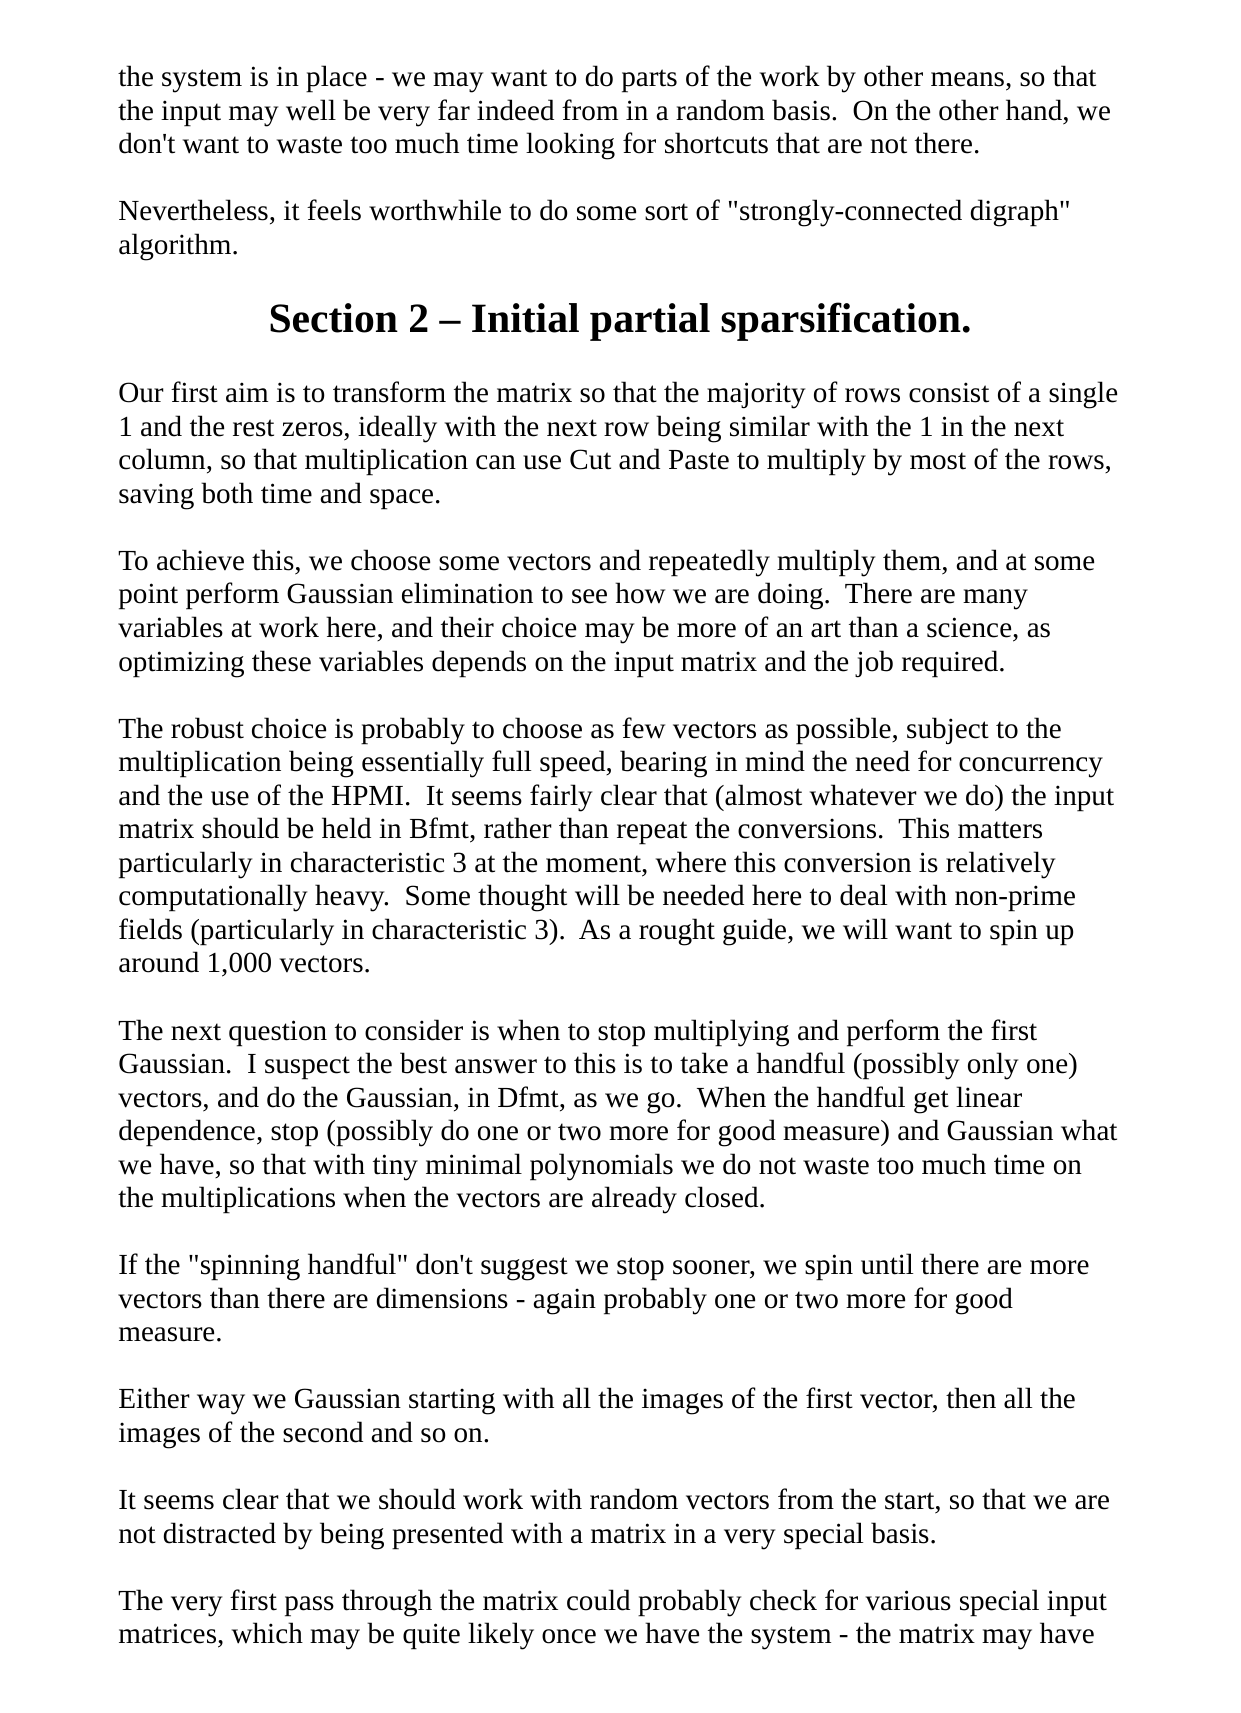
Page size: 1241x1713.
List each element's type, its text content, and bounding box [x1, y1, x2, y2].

text The very first pass through the matrix could probably check for various special input matrices, which may be quite likely once we have the system - the matrix may have [118, 1583, 1122, 1650]
text The robust choice is probably to choose as few vectors as possible, subject to the multiplication being essentially full speed, bearing in mind the need for concurrency and the use of the HPMI. It seems fairly clear that (almost whatever we do) the input matrix should be held in Bfmt, rather than repeat the conversions. This matters particularly in characteristic 3 at the moment, where this conversion is relatively computationally heavy. Some thought will be needed here to deal with non-prime fields (particularly in characteristic 3). As a rought guide, we will want to spin up around 1,000 vectors. [118, 711, 1122, 979]
text The next question to consider is when to stop multiplying and perform the first Gaussian. I suspect the best answer to this is to take a handful (possibly only one) vectors, and do the Gaussian, in Dfmt, as we go. When the handful get linear dependence, stop (possibly do one or two more for good measure) and Gaussian what we have, so that with tiny minimal polynomials we do not waste too much time on the multiplications when the vectors are already closed. [118, 1013, 1122, 1214]
text Our first aim is to transform the matrix so that the majority of rows consist of a single 1 and the rest zeros, ideally with the next row being similar with the 1 in the next column, so that multiplication can use Cut and Paste to multiply by most of the rows, saving both time and space. [118, 375, 1122, 509]
text the system is in place - we may want to do parts of the work by other means, so that the input may well be very far indeed from in a random basis. On the other hand, we don't want to waste too much time looking for shortcuts that are not there. [118, 59, 1122, 160]
text Either way we Gaussian starting with all the images of the first vector, then all the images of the second and so on. [118, 1382, 1122, 1449]
text Nevertheless, it feels worthwhile to do some sort of "strongly-connected digraph" algorithm. [118, 193, 1122, 260]
text Section 2 – Initial partial sparsification. [118, 294, 1122, 342]
text If the "spinning handful" don't suggest we stop sooner, we spin until there are more vectors than there are dimensions - again probably one or two more for good measure. [118, 1247, 1122, 1348]
text To achieve this, we choose some vectors and repeatedly multiply them, and at some point perform Gaussian elimination to see how we are doing. There are many variables at work here, and their choice may be more of an art than a science, as optimizing these variables depends on the input matrix and the job required. [118, 543, 1122, 677]
text It seems clear that we should work with random vectors from the start, so that we are not distracted by being presented with a matrix in a very special basis. [118, 1482, 1122, 1549]
